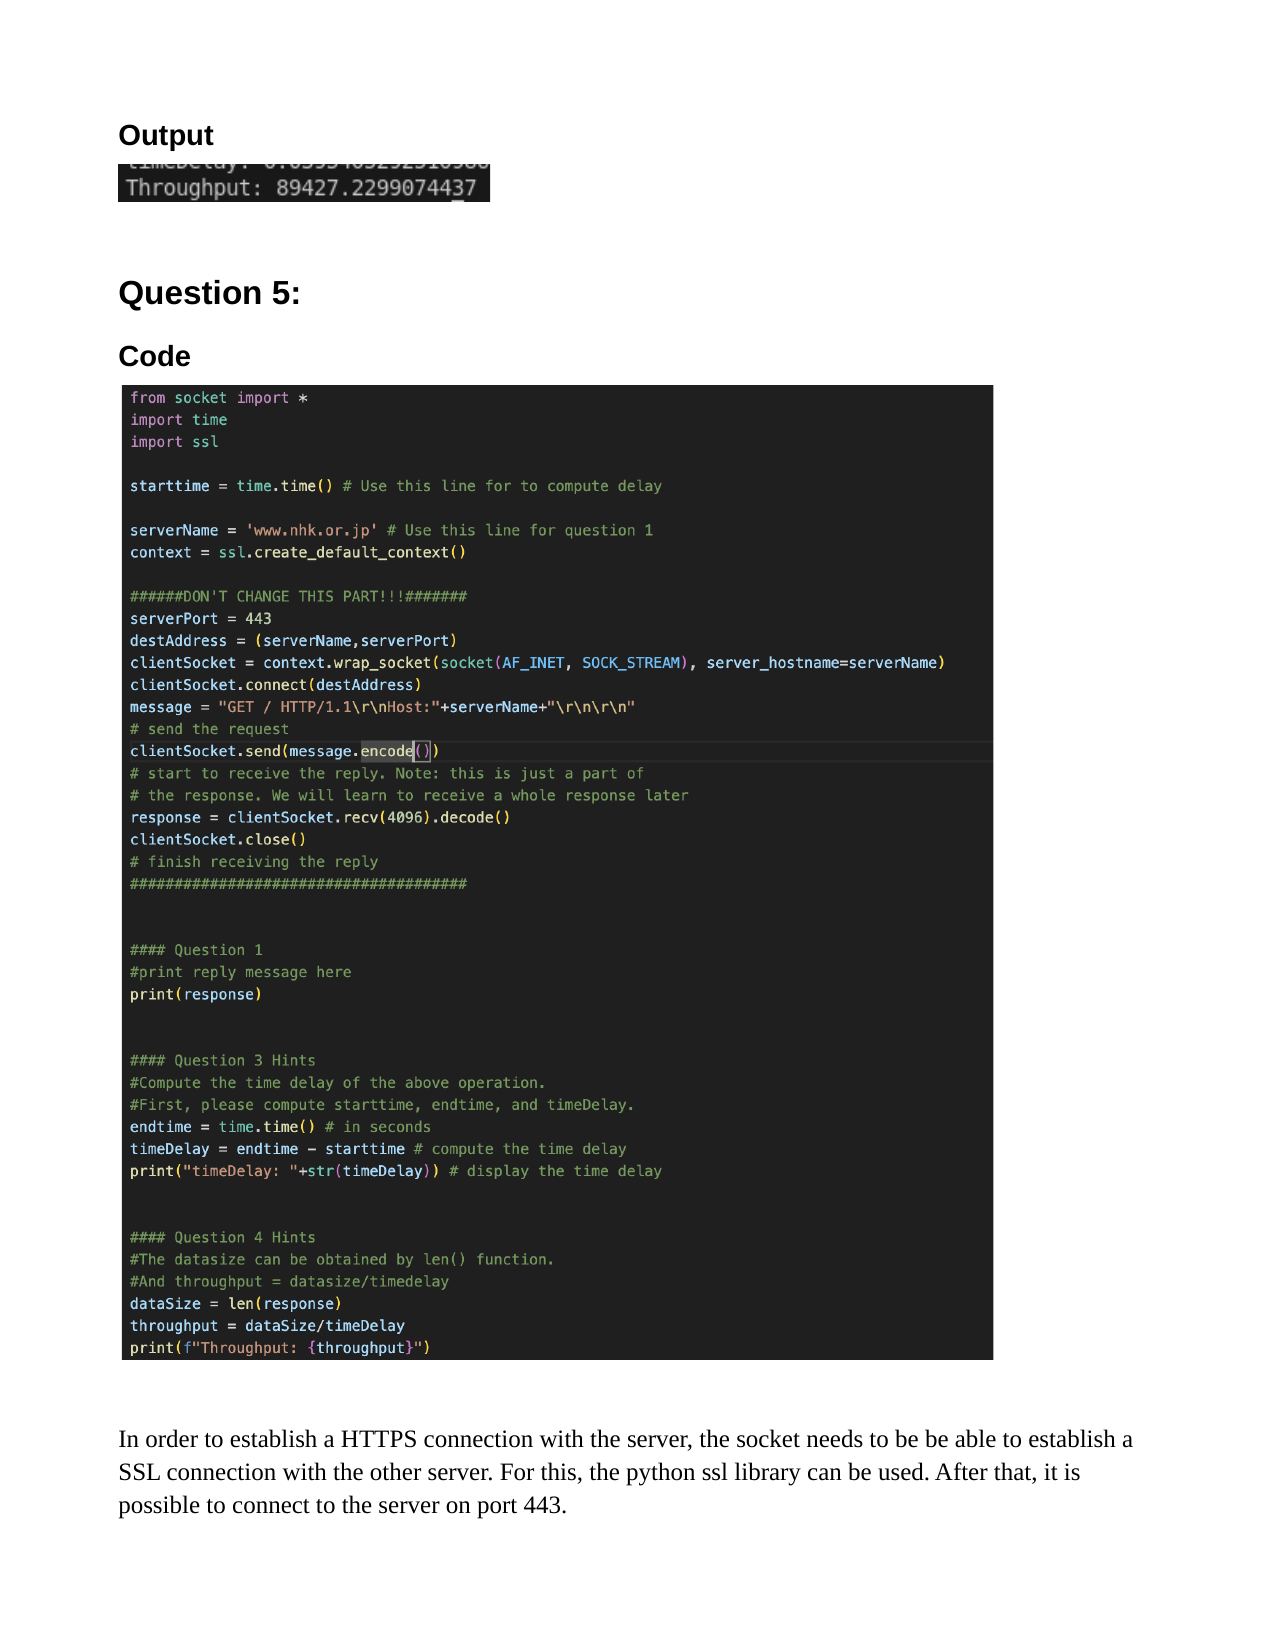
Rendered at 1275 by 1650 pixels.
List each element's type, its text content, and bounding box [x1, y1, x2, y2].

subtitle Question 5: [118, 185, 1157, 312]
subtitle Output [118, 118, 1157, 152]
text In order to establish a HTTPS connection with the server, the socket needs to be be able to establish a SSL connection with the other server. For this, the python ssl library can be used. After that, it is possible to connect to the server on port 443. [118, 1424, 1157, 1519]
picture [121, 385, 994, 1360]
subtitle Code [118, 339, 1157, 372]
picture [118, 164, 490, 202]
